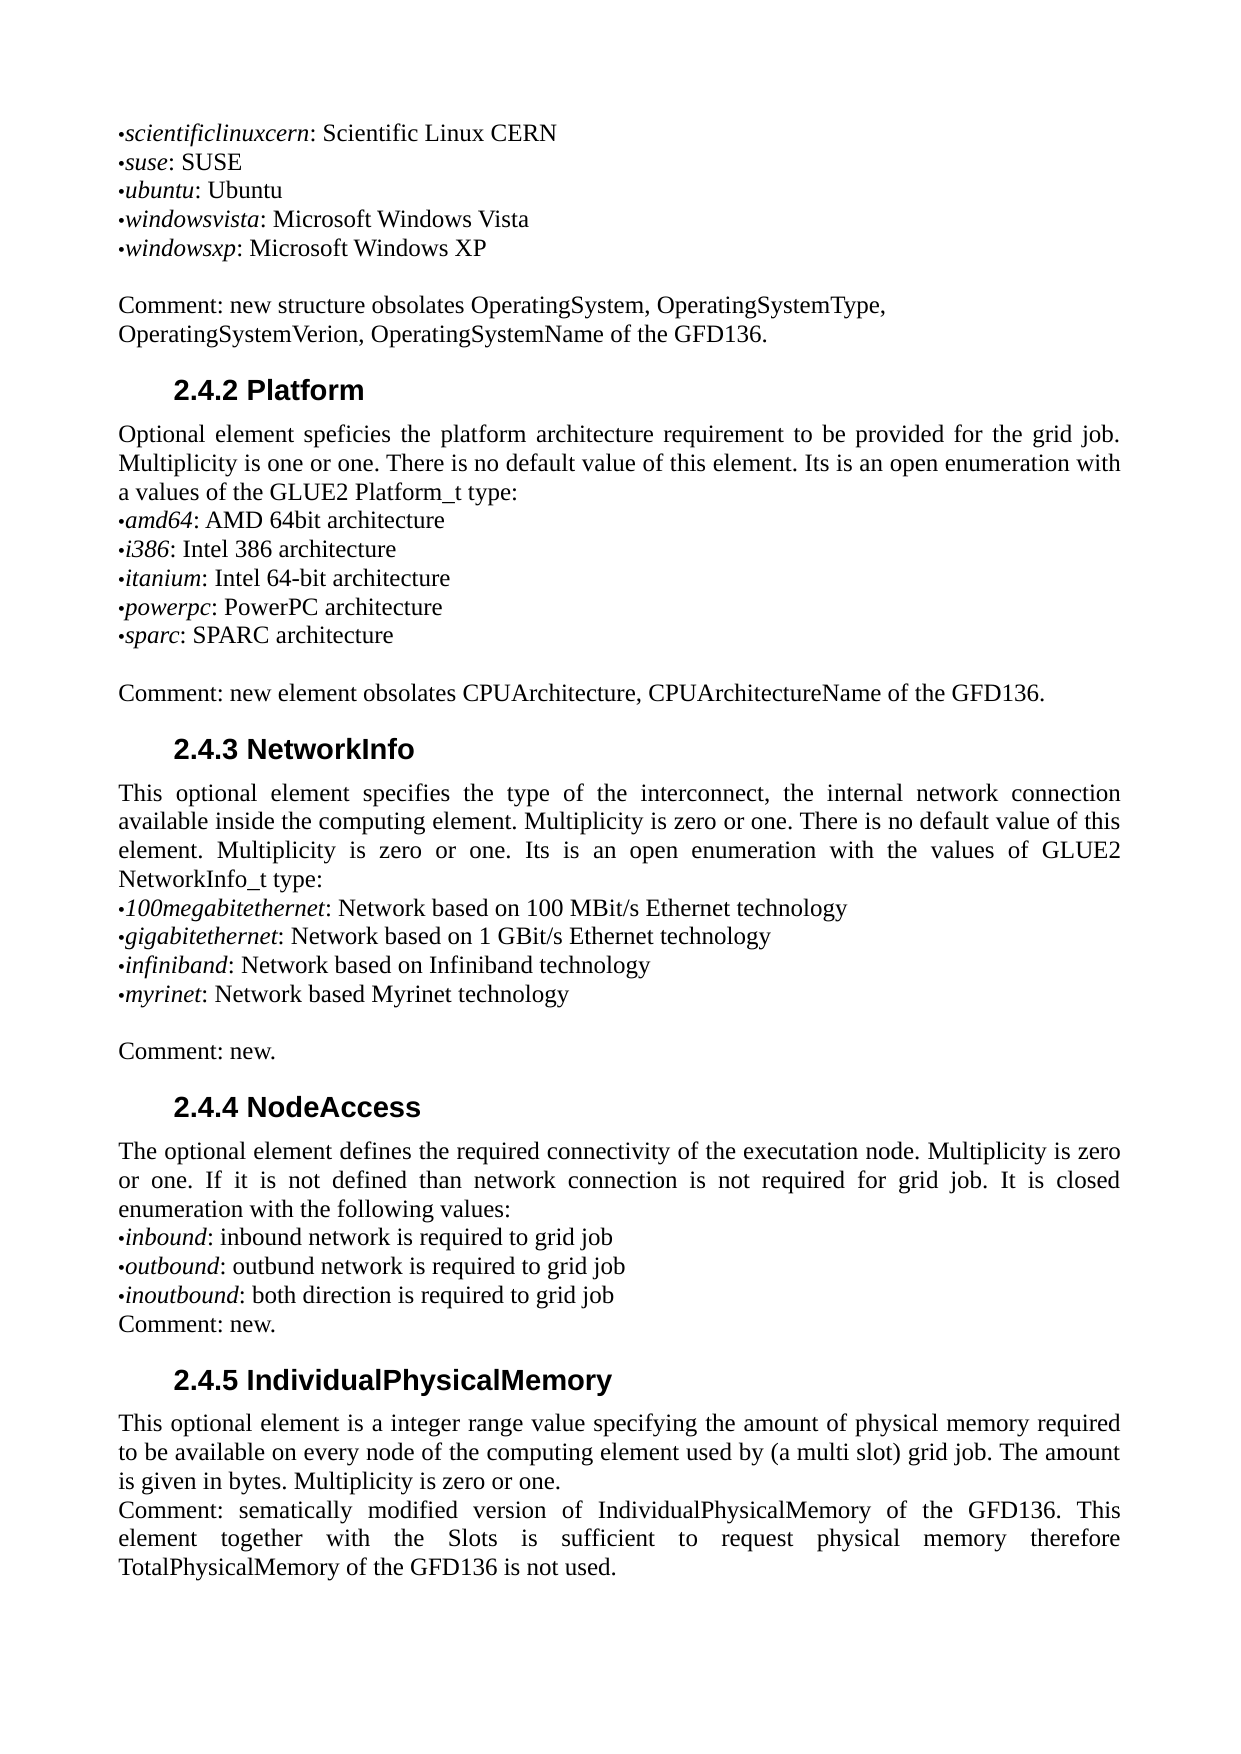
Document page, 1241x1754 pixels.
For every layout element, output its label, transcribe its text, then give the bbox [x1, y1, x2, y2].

subtitle NodeAccess [165, 1090, 1122, 1124]
list windowsxp: Microsoft Windows XP [118, 233, 1122, 262]
text The optional element defines the required connectivity of the executation node. Multiplicity is zero or one. If it is not defined than network connection is not required for grid job. It is closed enumeration with the following values: [118, 1136, 1122, 1222]
text Comment: new. [118, 1036, 1122, 1065]
text Optional element speficies the platform architecture requirement to be provided for the grid job. Multiplicity is one or one. There is no default value of this element. Its is an open enumeration with a values of the GLUE2 Platform_t type: [118, 419, 1122, 505]
list i386: Intel 386 architecture [118, 534, 1122, 563]
list powerpc: PowerPC architecture [118, 592, 1122, 620]
list sparc: SPARC architecture [118, 620, 1122, 649]
text This optional element is a integer range value specifying the amount of physical memory required to be available on every node of the computing element used by (a multi slot) grid job. The amount is given in bytes. Multiplicity is zero or one. [118, 1408, 1122, 1495]
subtitle NetworkInfo [165, 732, 1122, 765]
list suse: SUSE [118, 147, 1122, 176]
list amd64: AMD 64bit architecture [118, 505, 1122, 534]
text Comment: new. [118, 1309, 1122, 1337]
list windowsvista: Microsoft Windows Vista [118, 204, 1122, 233]
subtitle Platform [165, 373, 1122, 407]
list gigabitethernet: Network based on 1 GBit/s Ethernet technology [118, 921, 1122, 950]
text Comment: new structure obsolates OperatingSystem, OperatingSystemType, OperatingSystemVerion, OperatingSystemName of the GFD136. [118, 291, 1122, 348]
text This optional element specifies the type of the interconnect, the internal network connection available inside the computing element. Multiplicity is zero or one. There is no default value of this element. Multiplicity is zero or one. Its is an open enumeration with the values of GLUE2 NetworkInfo_t type: [118, 778, 1122, 893]
list inoutbound: both direction is required to grid job [118, 1280, 1122, 1309]
list outbound: outbund network is required to grid job [118, 1251, 1122, 1280]
list ubuntu: Ubuntu [118, 176, 1122, 204]
list 100megabitethernet: Network based on 100 MBit/s Ethernet technology [118, 893, 1122, 921]
list infiniband: Network based on Infiniband technology [118, 950, 1122, 979]
list itanium: Intel 64-bit architecture [118, 563, 1122, 592]
list scientificlinuxcern: Scientific Linux CERN [118, 118, 1122, 147]
text Comment: new element obsolates CPUArchitecture, CPUArchitectureName of the GFD136. [118, 678, 1122, 707]
subtitle IndividualPhysicalMemory [165, 1362, 1122, 1396]
list myrinet: Network based Myrinet technology [118, 979, 1122, 1008]
text Comment: sematically modified version of IndividualPhysicalMemory of the GFD136. This element together with the Slots is sufficient to request physical memory therefore TotalPhysicalMemory of the GFD136 is not used. [118, 1495, 1122, 1581]
list inbound: inbound network is required to grid job [118, 1222, 1122, 1251]
